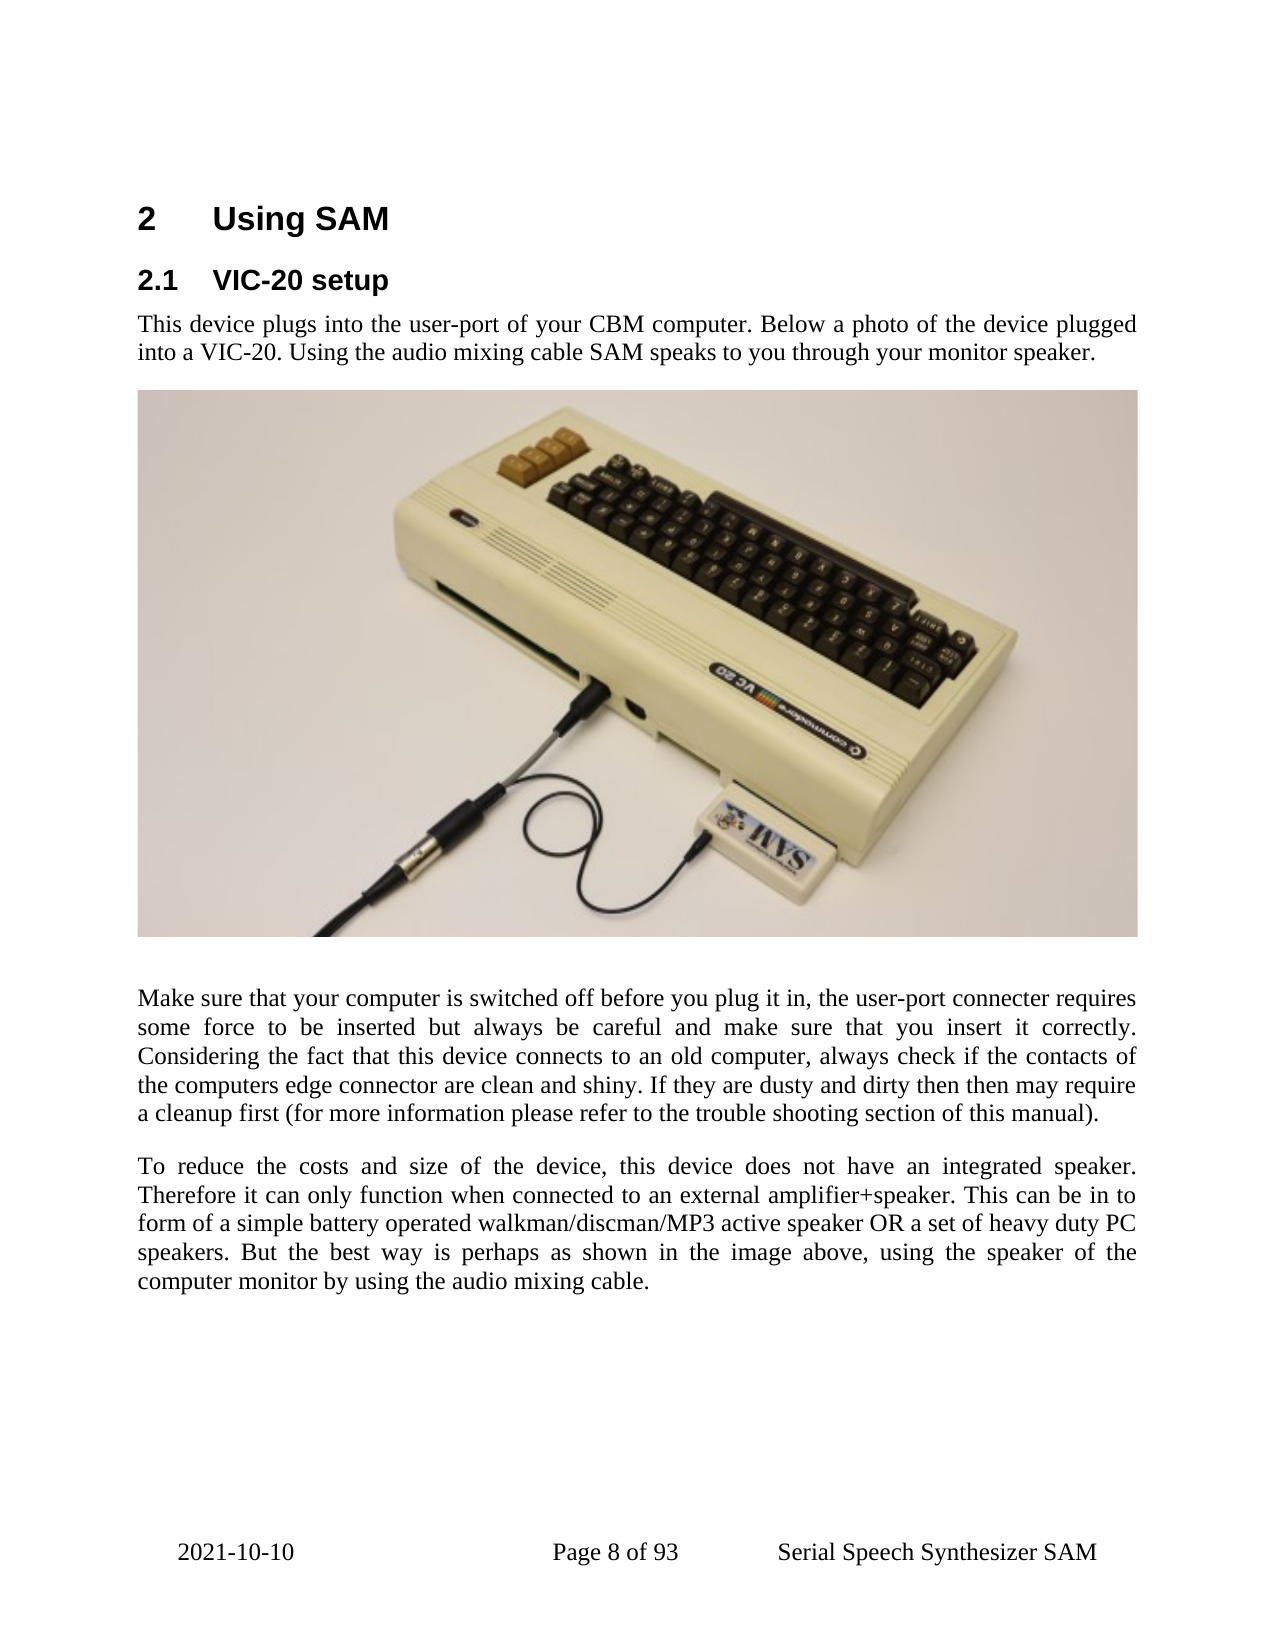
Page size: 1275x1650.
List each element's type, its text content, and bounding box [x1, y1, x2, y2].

text This device plugs into the user-port of your CBM computer. Below a photo of the device plugged into a VIC-20. Using the audio mixing cable SAM speaks to you through your monitor speaker. [137, 309, 1138, 366]
text To reduce the costs and size of the device, this device does not have an integrated speaker. Therefore it can only function when connected to an external amplifier+speaker. This can be in to form of a simple battery operated walkman/discman/MP3 active speaker OR a set of heavy duty PC speakers. But the best way is perhaps as shown in the image above, using the speaker of the computer monitor by using the audio mixing cable. [137, 1151, 1138, 1295]
picture [137, 390, 1138, 937]
subtitle VIC-20 setup [137, 263, 1138, 296]
subtitle Using SAM [137, 199, 1138, 238]
text Make sure that your computer is switched off before you plug it in, the user-port connecter requires some force to be inserted but always be careful and make sure that you insert it correctly. Considering the fact that this device connects to an old computer, always check if the contacts of the computers edge connector are clean and shiny. If they are dusty and dirty then then may require a cleanup first (for more information please refer to the trouble shooting section of this manual). [137, 983, 1138, 1127]
